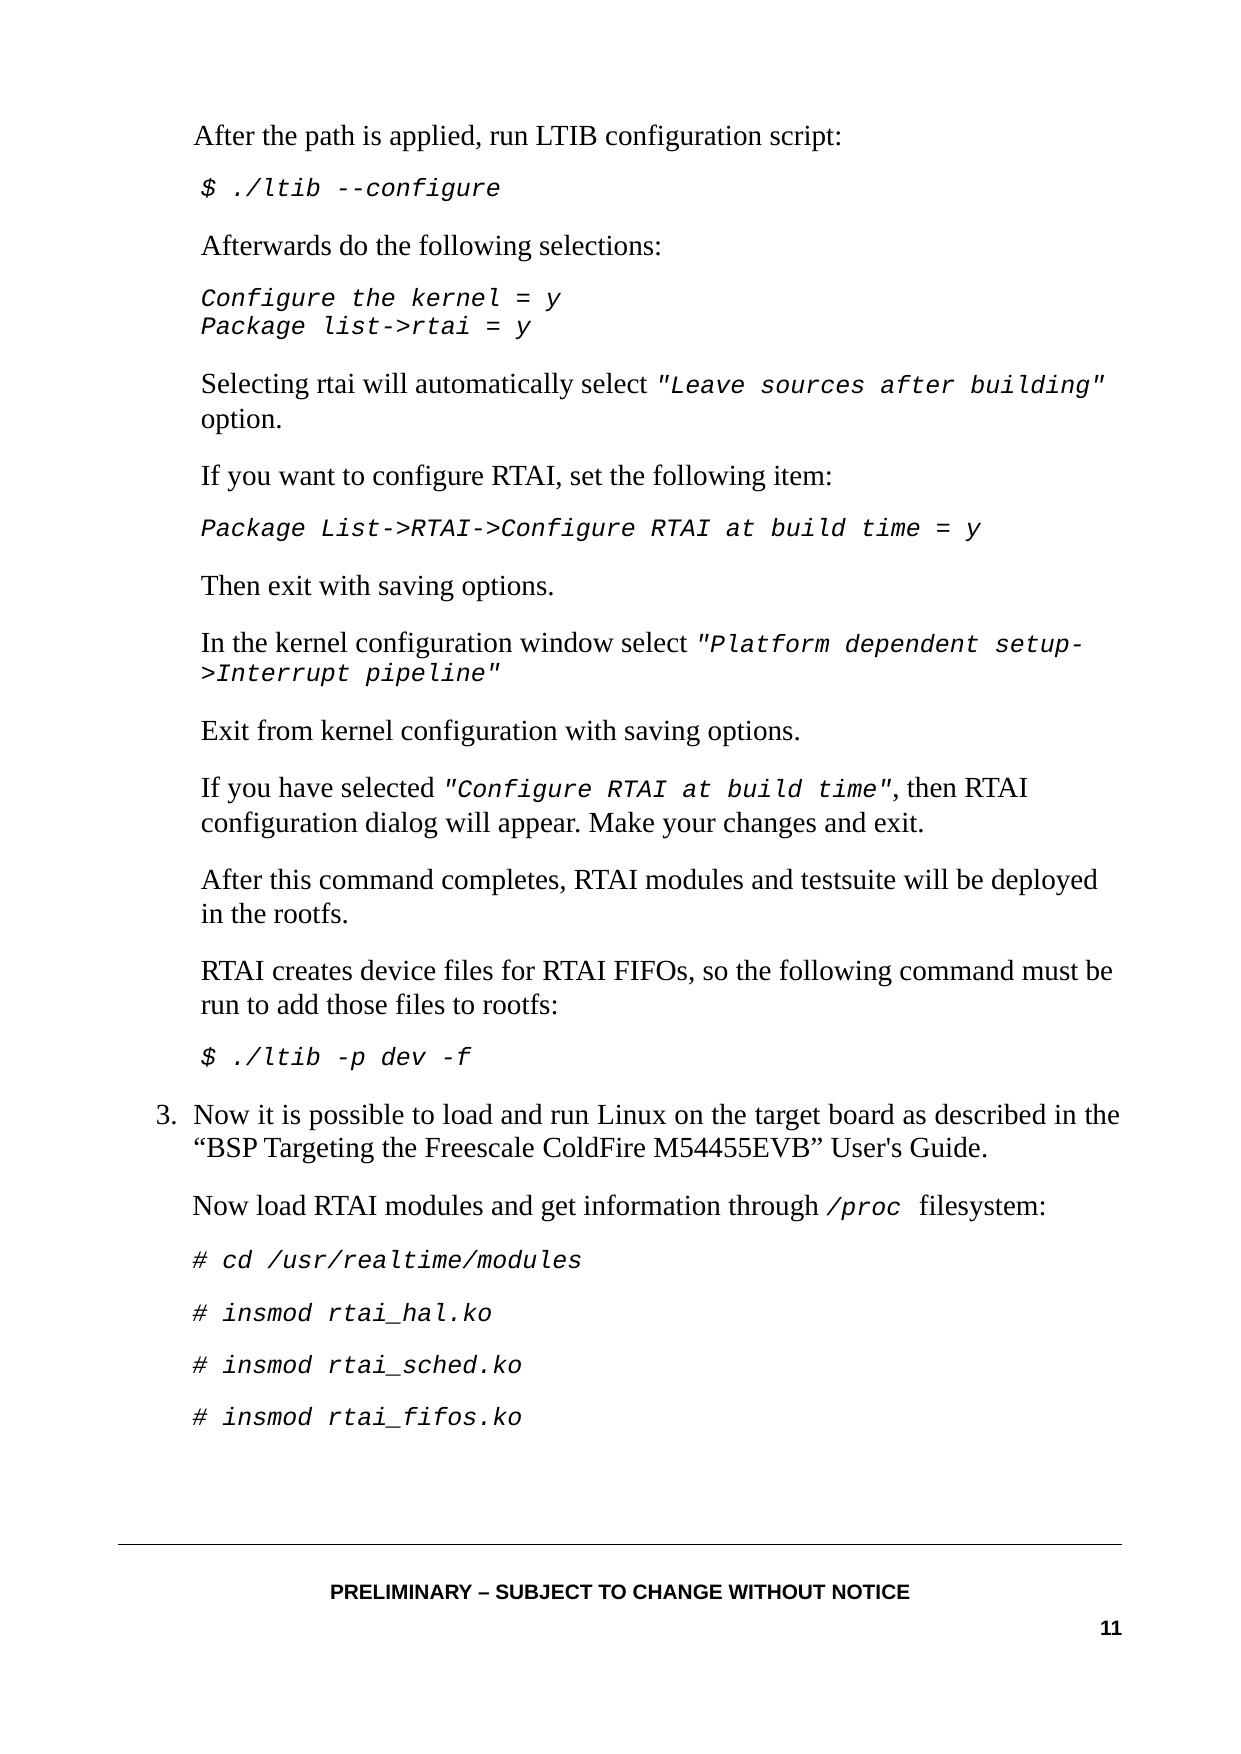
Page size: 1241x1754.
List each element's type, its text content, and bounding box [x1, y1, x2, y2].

text # insmod rtai_hal.ko [118, 1300, 1122, 1328]
text If you have selected "Configure RTAI at build time", then RTAI configuration dialog will appear. Make your changes and exit. [201, 770, 1122, 838]
text RTAI creates device files for RTAI FIFOs, so the following command must be run to add those files to rootfs: [201, 953, 1122, 1021]
text Now load RTAI modules and get information through /proc filesystem: [118, 1188, 1122, 1224]
text Selecting rtai will automatically select "Leave sources after building" option. [201, 366, 1122, 434]
list Now it is possible to load and run Linux on the target board as described in the “BSP Targeting the Freescale ColdFire M54455EVB” User's Guide. [156, 1097, 1122, 1164]
text Afterwards do the following selections: [201, 228, 1122, 261]
text Package List->RTAI->Configure RTAI at build time = y [201, 516, 1122, 544]
list After the path is applied, run LTIB configuration script: [156, 118, 1122, 152]
text If you want to configure RTAI, set the following item: [201, 458, 1122, 492]
text # cd /usr/realtime/modules [118, 1248, 1122, 1276]
text $ ./ltib -p dev -f [201, 1044, 1122, 1073]
text Then exit with saving options. [201, 568, 1122, 602]
text Exit from kernel configuration with saving options. [201, 713, 1122, 746]
text # insmod rtai_sched.ko [118, 1352, 1122, 1381]
text After this command completes, RTAI modules and testsuite will be deployed in the rootfs. [201, 862, 1122, 929]
text In the kernel configuration window select "Platform dependent setup->Interrupt pipeline" [201, 626, 1122, 689]
text # insmod rtai_fifos.ko [118, 1405, 1122, 1433]
text Configure the kernel = y Package list->rtai = y [201, 285, 1122, 342]
text $ ./ltib --configure [201, 176, 1122, 204]
